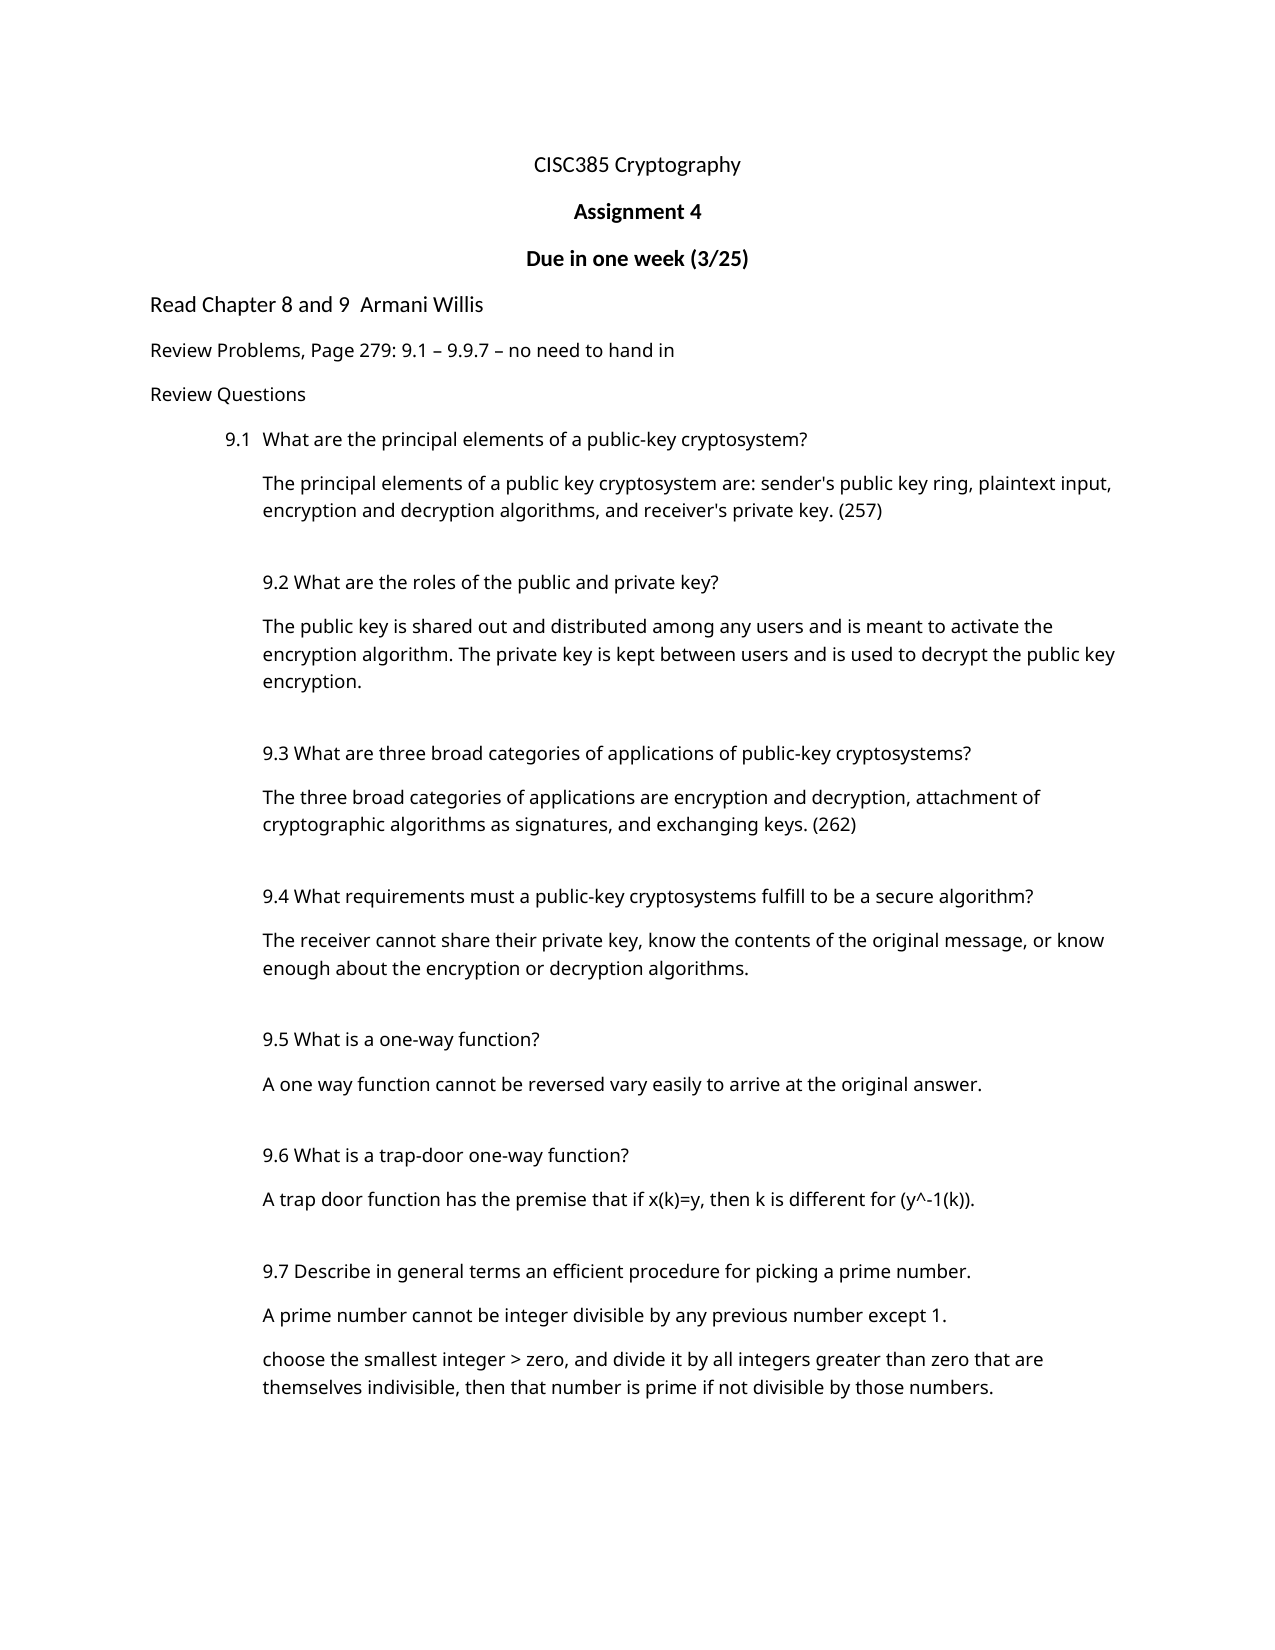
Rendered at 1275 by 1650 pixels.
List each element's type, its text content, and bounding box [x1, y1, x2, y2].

list What are the principal elements of a public-key cryptosystem? [225, 426, 1125, 451]
list The three broad categories of applications are encryption and decryption, attachment of cryptographic algorithms as signatures, and exchanging keys. (262) [225, 784, 1125, 837]
text Review Questions [150, 382, 1125, 407]
text Assignment 4 [150, 197, 1125, 225]
text CISC385 Cryptography [150, 150, 1125, 178]
list 9.7 Describe in general terms an efficient procedure for picking a prime number. [225, 1231, 1125, 1284]
list 9.6 What is a trap-door one-way function? [225, 1115, 1125, 1168]
list A trap door function has the premise that if x(k)=y, then k is different for (y^-1(k)). [225, 1187, 1125, 1212]
list The receiver cannot share their private key, know the contents of the original message, or know enough about the encryption or decryption algorithms. [225, 927, 1125, 981]
list 9.3 What are three broad categories of applications of public-key cryptosystems? [225, 712, 1125, 766]
text Due in one week (3/25) [150, 244, 1125, 272]
list A prime number cannot be integer divisible by any previous number except 1. [225, 1302, 1125, 1328]
list The public key is shared out and distributed among any users and is meant to activate the encryption algorithm. The private key is kept between users and is used to decrypt the public key encryption. [225, 613, 1125, 694]
list 9.5 What is a one-way function? [225, 999, 1125, 1052]
list 9.4 What requirements must a public-key cryptosystems fulfill to be a secure algorithm? [225, 856, 1125, 909]
text Read Chapter 8 and 9 Armani Willis [150, 291, 1125, 319]
list A one way function cannot be reversed vary easily to arrive at the original answer. [225, 1071, 1125, 1096]
list choose the smallest integer > zero, and divide it by all integers greater than zero that are themselves indivisible, then that number is prime if not divisible by those numbers. [225, 1347, 1125, 1427]
list The principal elements of a public key cryptosystem are: sender's public key ring, plaintext input, encryption and decryption algorithms, and receiver's private key. (257) [225, 470, 1125, 523]
list 9.2 What are the roles of the public and private key? [225, 542, 1125, 595]
text Review Problems, Page 279: 9.1 – 9.9.7 – no need to hand in [150, 337, 1125, 363]
